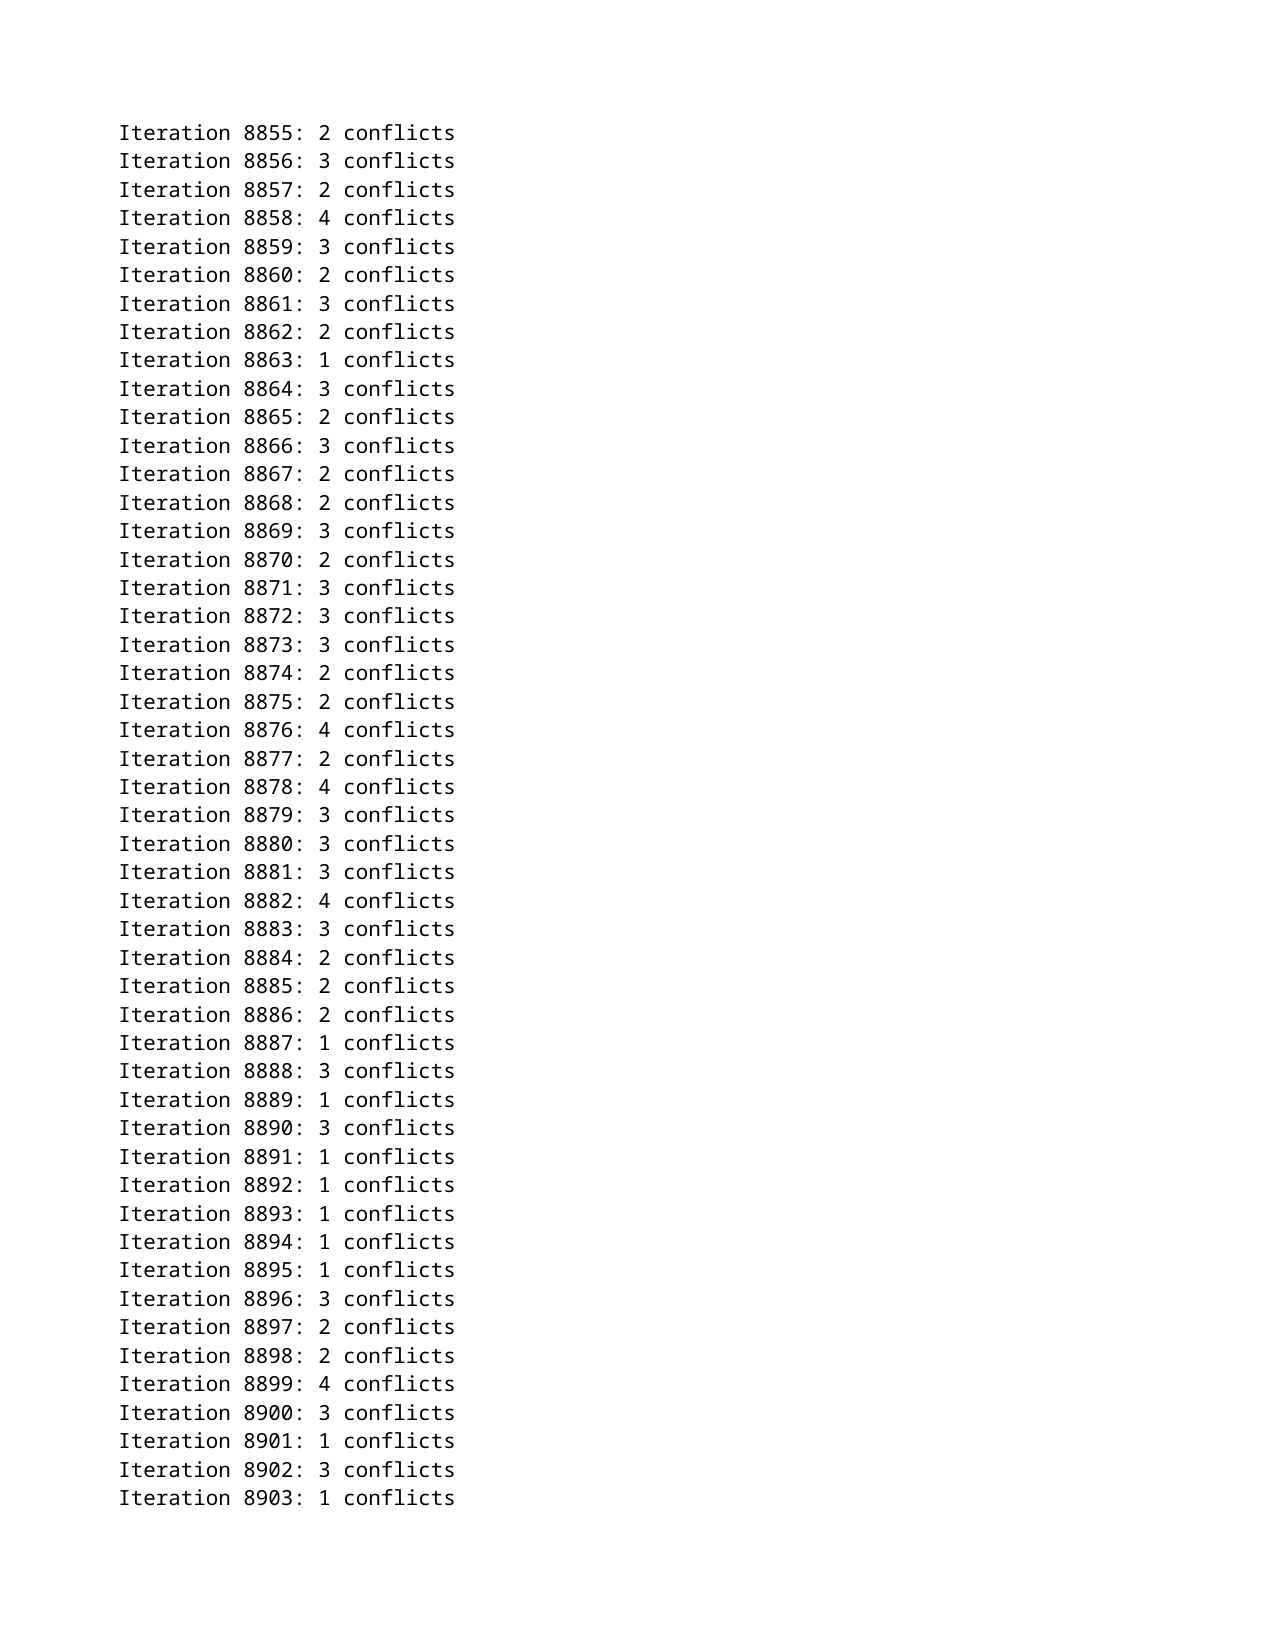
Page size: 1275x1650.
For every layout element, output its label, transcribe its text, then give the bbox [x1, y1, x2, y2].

text Iteration 8881: 3 conflicts [118, 857, 1157, 886]
text Iteration 8898: 2 conflicts [118, 1341, 1157, 1369]
text Iteration 8894: 1 conflicts [118, 1227, 1157, 1256]
text Iteration 8867: 2 conflicts [118, 459, 1157, 488]
text Iteration 8865: 2 conflicts [118, 402, 1157, 431]
text Iteration 8864: 3 conflicts [118, 374, 1157, 402]
text Iteration 8862: 2 conflicts [118, 317, 1157, 346]
text Iteration 8858: 4 conflicts [118, 203, 1157, 232]
text Iteration 8882: 4 conflicts [118, 886, 1157, 914]
text Iteration 8899: 4 conflicts [118, 1369, 1157, 1398]
text Iteration 8887: 1 conflicts [118, 1028, 1157, 1057]
text Iteration 8903: 1 conflicts [118, 1483, 1157, 1512]
text Iteration 8879: 3 conflicts [118, 801, 1157, 829]
text Iteration 8859: 3 conflicts [118, 232, 1157, 260]
text Iteration 8892: 1 conflicts [118, 1170, 1157, 1199]
text Iteration 8893: 1 conflicts [118, 1199, 1157, 1227]
text Iteration 8863: 1 conflicts [118, 346, 1157, 374]
text Iteration 8890: 3 conflicts [118, 1113, 1157, 1142]
text Iteration 8866: 3 conflicts [118, 431, 1157, 459]
text Iteration 8895: 1 conflicts [118, 1256, 1157, 1284]
text Iteration 8872: 3 conflicts [118, 602, 1157, 630]
text Iteration 8876: 4 conflicts [118, 715, 1157, 744]
text Iteration 8878: 4 conflicts [118, 772, 1157, 801]
text Iteration 8880: 3 conflicts [118, 829, 1157, 857]
text Iteration 8856: 3 conflicts [118, 147, 1157, 175]
text Iteration 8888: 3 conflicts [118, 1057, 1157, 1085]
text Iteration 8871: 3 conflicts [118, 573, 1157, 602]
text Iteration 8901: 1 conflicts [118, 1426, 1157, 1455]
text Iteration 8886: 2 conflicts [118, 1000, 1157, 1028]
text Iteration 8855: 2 conflicts [118, 118, 1157, 147]
text Iteration 8861: 3 conflicts [118, 289, 1157, 317]
text Iteration 8868: 2 conflicts [118, 488, 1157, 516]
text Iteration 8902: 3 conflicts [118, 1455, 1157, 1483]
text Iteration 8877: 2 conflicts [118, 744, 1157, 772]
text Iteration 8883: 3 conflicts [118, 914, 1157, 943]
text Iteration 8869: 3 conflicts [118, 516, 1157, 545]
text Iteration 8873: 3 conflicts [118, 630, 1157, 658]
text Iteration 8874: 2 conflicts [118, 658, 1157, 687]
text Iteration 8896: 3 conflicts [118, 1284, 1157, 1312]
text Iteration 8884: 2 conflicts [118, 943, 1157, 971]
text Iteration 8875: 2 conflicts [118, 687, 1157, 715]
text Iteration 8860: 2 conflicts [118, 260, 1157, 289]
text Iteration 8897: 2 conflicts [118, 1312, 1157, 1341]
text Iteration 8885: 2 conflicts [118, 971, 1157, 1000]
text Iteration 8900: 3 conflicts [118, 1398, 1157, 1426]
text Iteration 8889: 1 conflicts [118, 1085, 1157, 1113]
text Iteration 8870: 2 conflicts [118, 545, 1157, 573]
text Iteration 8857: 2 conflicts [118, 175, 1157, 203]
text Iteration 8891: 1 conflicts [118, 1142, 1157, 1170]
